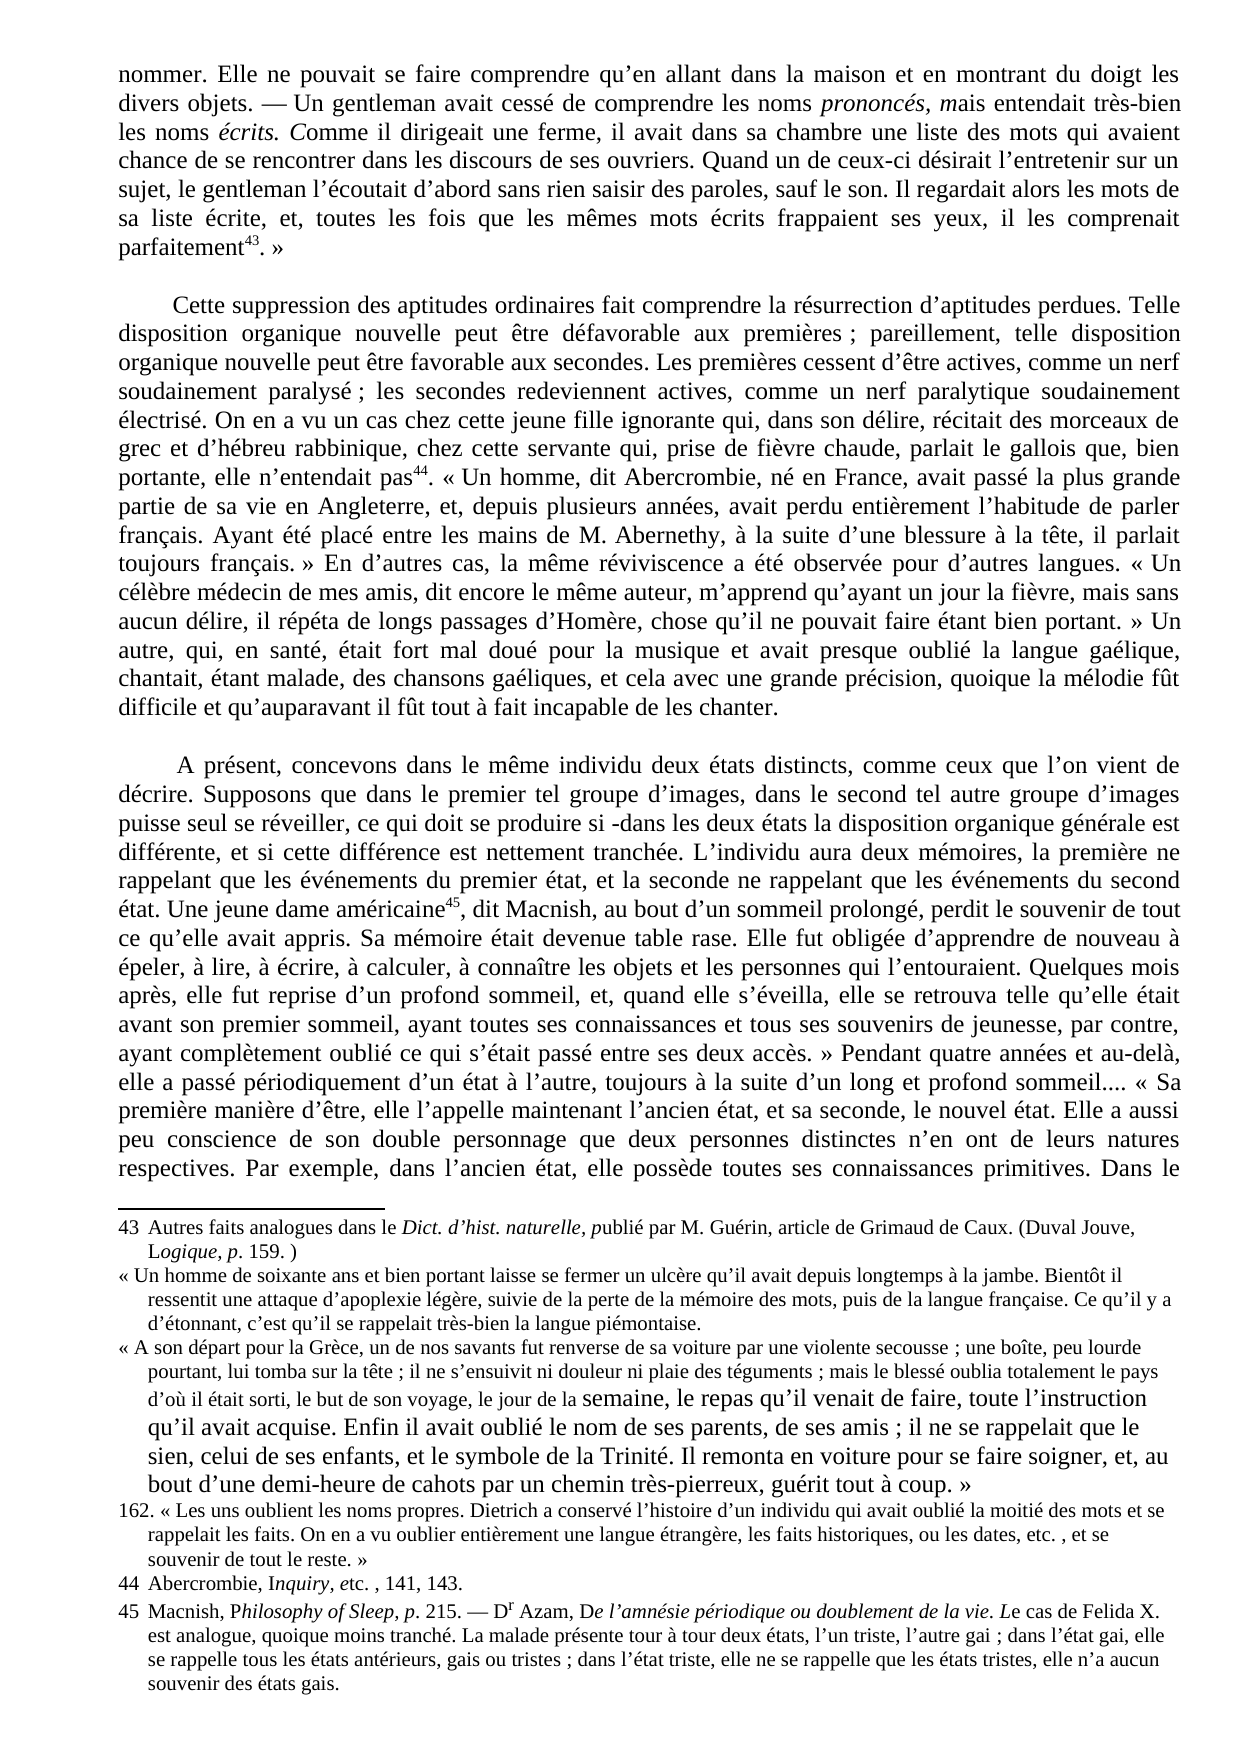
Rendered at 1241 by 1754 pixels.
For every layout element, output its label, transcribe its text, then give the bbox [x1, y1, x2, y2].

text Cette suppression des aptitudes ordinaires fait comprendre la résurrection d’aptitudes perdues. Telle disposition organique nouvelle peut être défavorable aux premières ; pareillement, telle disposition organique nouvelle peut être favorable aux secondes. Les premières cessent d’être actives, comme un nerf soudainement paralysé ; les secondes redeviennent actives, comme un nerf paralytique soudainement électrisé. On en a vu un cas chez cette jeune fille ignorante qui, dans son délire, récitait des morceaux de grec et d’hébreu rabbinique, chez cette servante qui, prise de fièvre chaude, parlait le gallois que, bien portante, elle n’entendait pas. « Un homme, dit Abercrombie, né en France, avait passé la plus grande partie de sa vie en Angleterre, et, depuis plusieurs années, avait perdu entièrement l’habitude de parler français. Ayant été placé entre les mains de M. Abernethy, à la suite d’une blessure à la tête, il parlait toujours français. » En d’autres cas, la même réviviscence a été observée pour d’autres langues. « Un célèbre médecin de mes amis, dit encore le même auteur, m’apprend qu’ayant un jour la fièvre, mais sans aucun délire, il répéta de longs passages d’Homère, chose qu’il ne pouvait faire étant bien portant. » Un autre, qui, en santé, était fort mal doué pour la musique et avait presque oublié la langue gaélique, chantait, étant malade, des chansons gaéliques, et cela avec une grande précision, quoique la mélodie fût difficile et qu’auparavant il fût tout à fait incapable de les chanter. [118, 290, 1181, 721]
text « A son départ pour la Grèce, un de nos savants fut renverse de sa voiture par une violente secousse ; une boîte, peu lourde pourtant, lui tomba sur la tête ; il ne s’ensuivit ni douleur ni plaie des téguments ; mais le blessé oublia totalement le pays d’où il était sorti, le but de son voyage, le jour de la semaine, le repas qu’il venait de faire, toute l’instruction qu’il avait acquise. Enfin il avait oublié le nom de ses parents, de ses amis ; il ne se rappelait que le sien, celui de ses enfants, et le symbole de la Trinité. Il remonta en voiture pour se faire soigner, et, au bout d’une demi-heure de cahots par un chemin très-pierreux, guérit tout à coup. » [118, 1335, 1181, 1498]
text Macnish, Philosophy of Sleep, p. 215. — Dr Azam, De l’amnésie périodique ou doublement de la vie. Le cas de Felida X. est analogue, quoique moins tranché. La malade présente tour à tour deux états, l’un triste, l’autre gai ; dans l’état gai, elle se rappelle tous les états antérieurs, gais ou tristes ; dans l’état triste, elle ne se rappelle que les états tristes, elle n’a aucun souvenir des états gais. [118, 1594, 1181, 1695]
text 162. « Les uns oublient les noms propres. Dietrich a conservé l’histoire d’un individu qui avait oublié la moitié des mots et se rappelait les faits. On en a vu oublier entièrement une langue étrangère, les faits historiques, ou les dates, etc. , et se souvenir de tout le reste. » [118, 1498, 1181, 1571]
text nommer. Elle ne pouvait se faire comprendre qu’en allant dans la maison et en montrant du doigt les divers objets. — Un gentleman avait cessé de comprendre les noms prononcés, mais entendait très-bien les noms écrits. Comme il dirigeait une ferme, il avait dans sa chambre une liste des mots qui avaient chance de se rencontrer dans les discours de ses ouvriers. Quand un de ceux-ci désirait l’entretenir sur un sujet, le gentleman l’écoutait d’abord sans rien saisir des paroles, sauf le son. Il regardait alors les mots de sa liste écrite, et, toutes les fois que les mêmes mots écrits frappaient ses yeux, il les comprenait parfaitement. » [118, 59, 1181, 260]
text A présent, concevons dans le même individu deux états distincts, comme ceux que l’on vient de décrire. Supposons que dans le premier tel groupe d’images, dans le second tel autre groupe d’images puisse seul se réveiller, ce qui doit se produire si -dans les deux états la disposition organique générale est différente, et si cette différence est nettement tranchée. L’individu aura deux mémoires, la première ne rappelant que les événements du premier état, et la seconde ne rappelant que les événements du second état. Une jeune dame américaine, dit Macnish, au bout d’un sommeil prolongé, perdit le souvenir de tout ce qu’elle avait appris. Sa mémoire était devenue table rase. Elle fut obligée d’apprendre de nouveau à épeler, à lire, à écrire, à calculer, à connaître les objets et les personnes qui l’entouraient. Quelques mois après, elle fut reprise d’un profond sommeil, et, quand elle s’éveilla, elle se retrouva telle qu’elle était avant son premier sommeil, ayant toutes ses connaissances et tous ses souvenirs de jeunesse, par contre, ayant complètement oublié ce qui s’était passé entre ses deux accès. » Pendant quatre années et au-delà, elle a passé périodiquement d’un état à l’autre, toujours à la suite d’un long et profond sommeil.... « Sa première manière d’être, elle l’appelle maintenant l’ancien état, et sa seconde, le nouvel état. Elle a aussi peu conscience de son double personnage que deux personnes distinctes n’en ont de leurs natures respectives. Par exemple, dans l’ancien état, elle possède toutes ses connaissances primitives. Dans le [118, 751, 1181, 1182]
text « Un homme de soixante ans et bien portant laisse se fermer un ulcère qu’il avait depuis longtemps à la jambe. Bientôt il ressentit une attaque d’apoplexie légère, suivie de la perte de la mémoire des mots, puis de la langue française. Ce qu’il y a d’étonnant, c’est qu’il se rappelait très-bien la langue piémontaise. [118, 1263, 1181, 1335]
text Autres faits analogues dans le Dict. d’hist. naturelle, publié par M. Guérin, article de Grimaud de Caux. (Duval Jouve, Logique, p. 159. ) [118, 1215, 1181, 1263]
text Abercrombie, Inquiry, etc. , 141, 143. [118, 1571, 1181, 1594]
